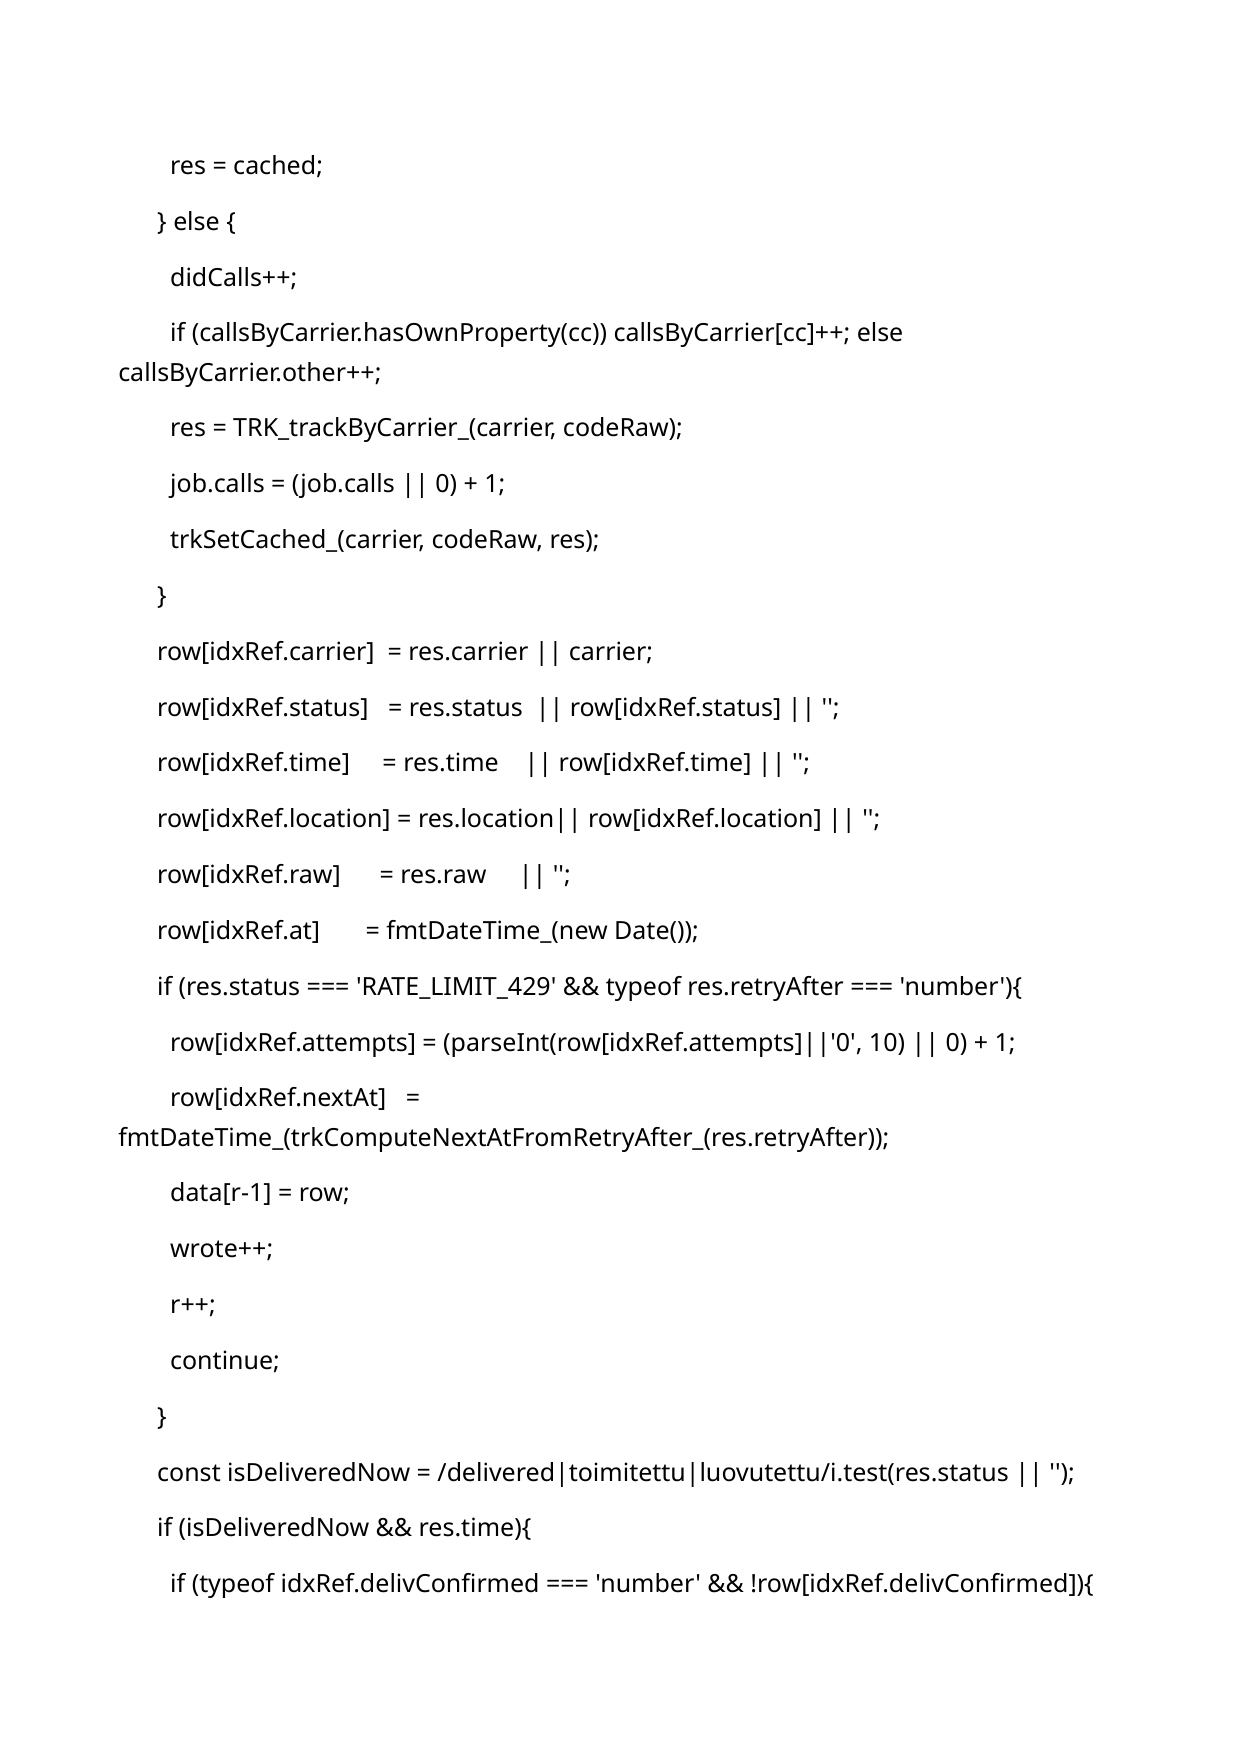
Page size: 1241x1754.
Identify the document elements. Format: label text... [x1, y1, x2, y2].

text continue; [118, 1343, 1122, 1377]
text row[idxRef.location] = res.location|| row[idxRef.location] || ''; [118, 801, 1122, 835]
text if (callsByCarrier.hasOwnProperty(cc)) callsByCarrier[cc]++; else callsByCarrier.other++; [118, 315, 1122, 388]
text } [118, 578, 1122, 612]
text data[r-1] = row; [118, 1175, 1122, 1209]
text row[idxRef.nextAt] = fmtDateTime_(trkComputeNextAtFromRetryAfter_(res.retryAfter)); [118, 1080, 1122, 1153]
text } else { [118, 203, 1122, 237]
text trkSetCached_(carrier, codeRaw, res); [118, 522, 1122, 556]
text const isDeliveredNow = /delivered|toimitettu|luovutettu/i.test(res.status || ''); [118, 1454, 1122, 1488]
text if (res.status === 'RATE_LIMIT_429' && typeof res.retryAfter === 'number'){ [118, 968, 1122, 1002]
text if (typeof idxRef.delivConfirmed === 'number' && !row[idxRef.delivConfirmed]){ [118, 1566, 1122, 1600]
text row[idxRef.status] = res.status || row[idxRef.status] || ''; [118, 689, 1122, 723]
text } [118, 1398, 1122, 1432]
text r++; [118, 1287, 1122, 1321]
text row[idxRef.time] = res.time || row[idxRef.time] || ''; [118, 745, 1122, 779]
text didCalls++; [118, 259, 1122, 293]
text wrote++; [118, 1231, 1122, 1265]
text row[idxRef.carrier] = res.carrier || carrier; [118, 633, 1122, 667]
text row[idxRef.raw] = res.raw || ''; [118, 857, 1122, 891]
text res = cached; [118, 148, 1122, 182]
text job.calls = (job.calls || 0) + 1; [118, 466, 1122, 500]
text if (isDeliveredNow && res.time){ [118, 1510, 1122, 1544]
text row[idxRef.attempts] = (parseInt(row[idxRef.attempts]||'0', 10) || 0) + 1; [118, 1024, 1122, 1058]
text row[idxRef.at] = fmtDateTime_(new Date()); [118, 913, 1122, 947]
text res = TRK_trackByCarrier_(carrier, codeRaw); [118, 410, 1122, 444]
